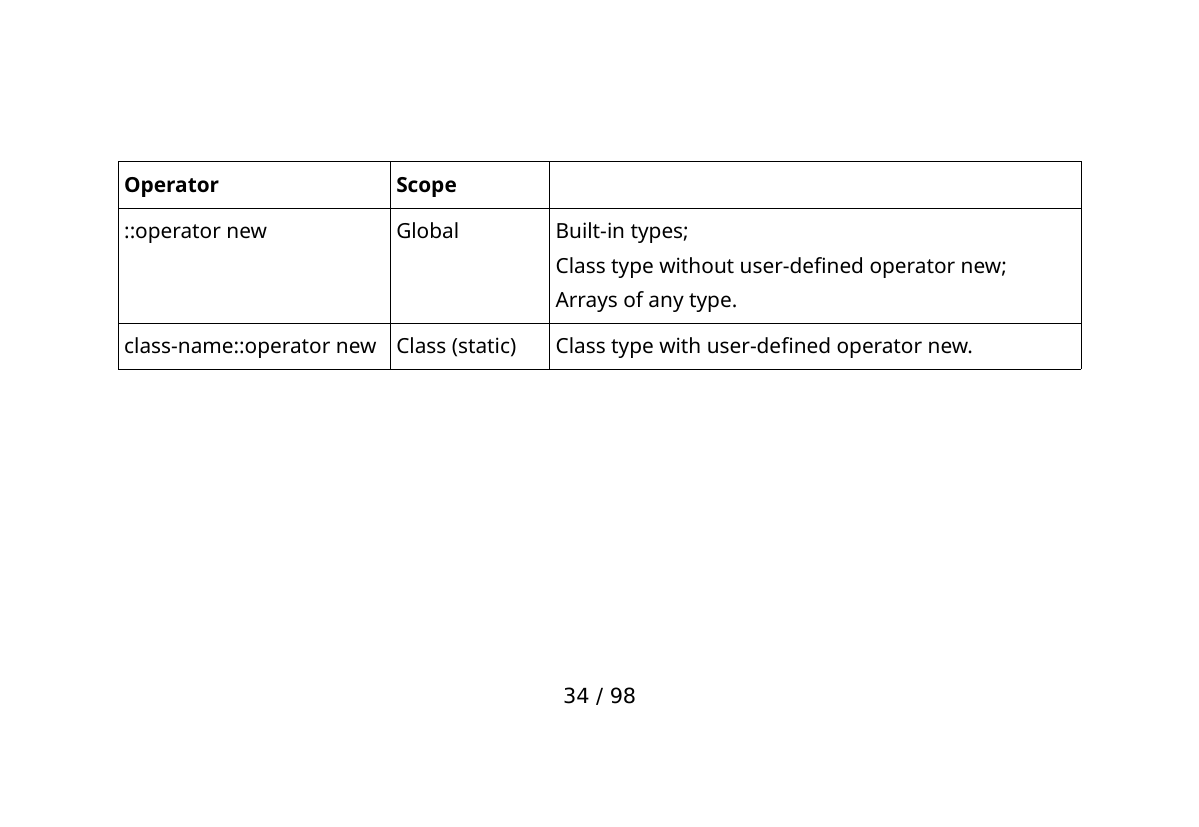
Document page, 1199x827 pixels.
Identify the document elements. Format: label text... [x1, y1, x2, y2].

table_cell class-name::operator new [119, 324, 390, 368]
table_cell Class (static) [391, 324, 549, 368]
table_cell Built-in types; Class type without user-defined operator new; Arrays of any type. [550, 209, 1081, 322]
table_cell Class type with user-defined operator new. [550, 324, 1081, 368]
table_header Operator [119, 162, 390, 207]
table_header Scope [391, 162, 549, 207]
table_cell Global [391, 209, 549, 322]
table_cell ::operator new [119, 209, 390, 322]
table_header [550, 162, 1081, 207]
